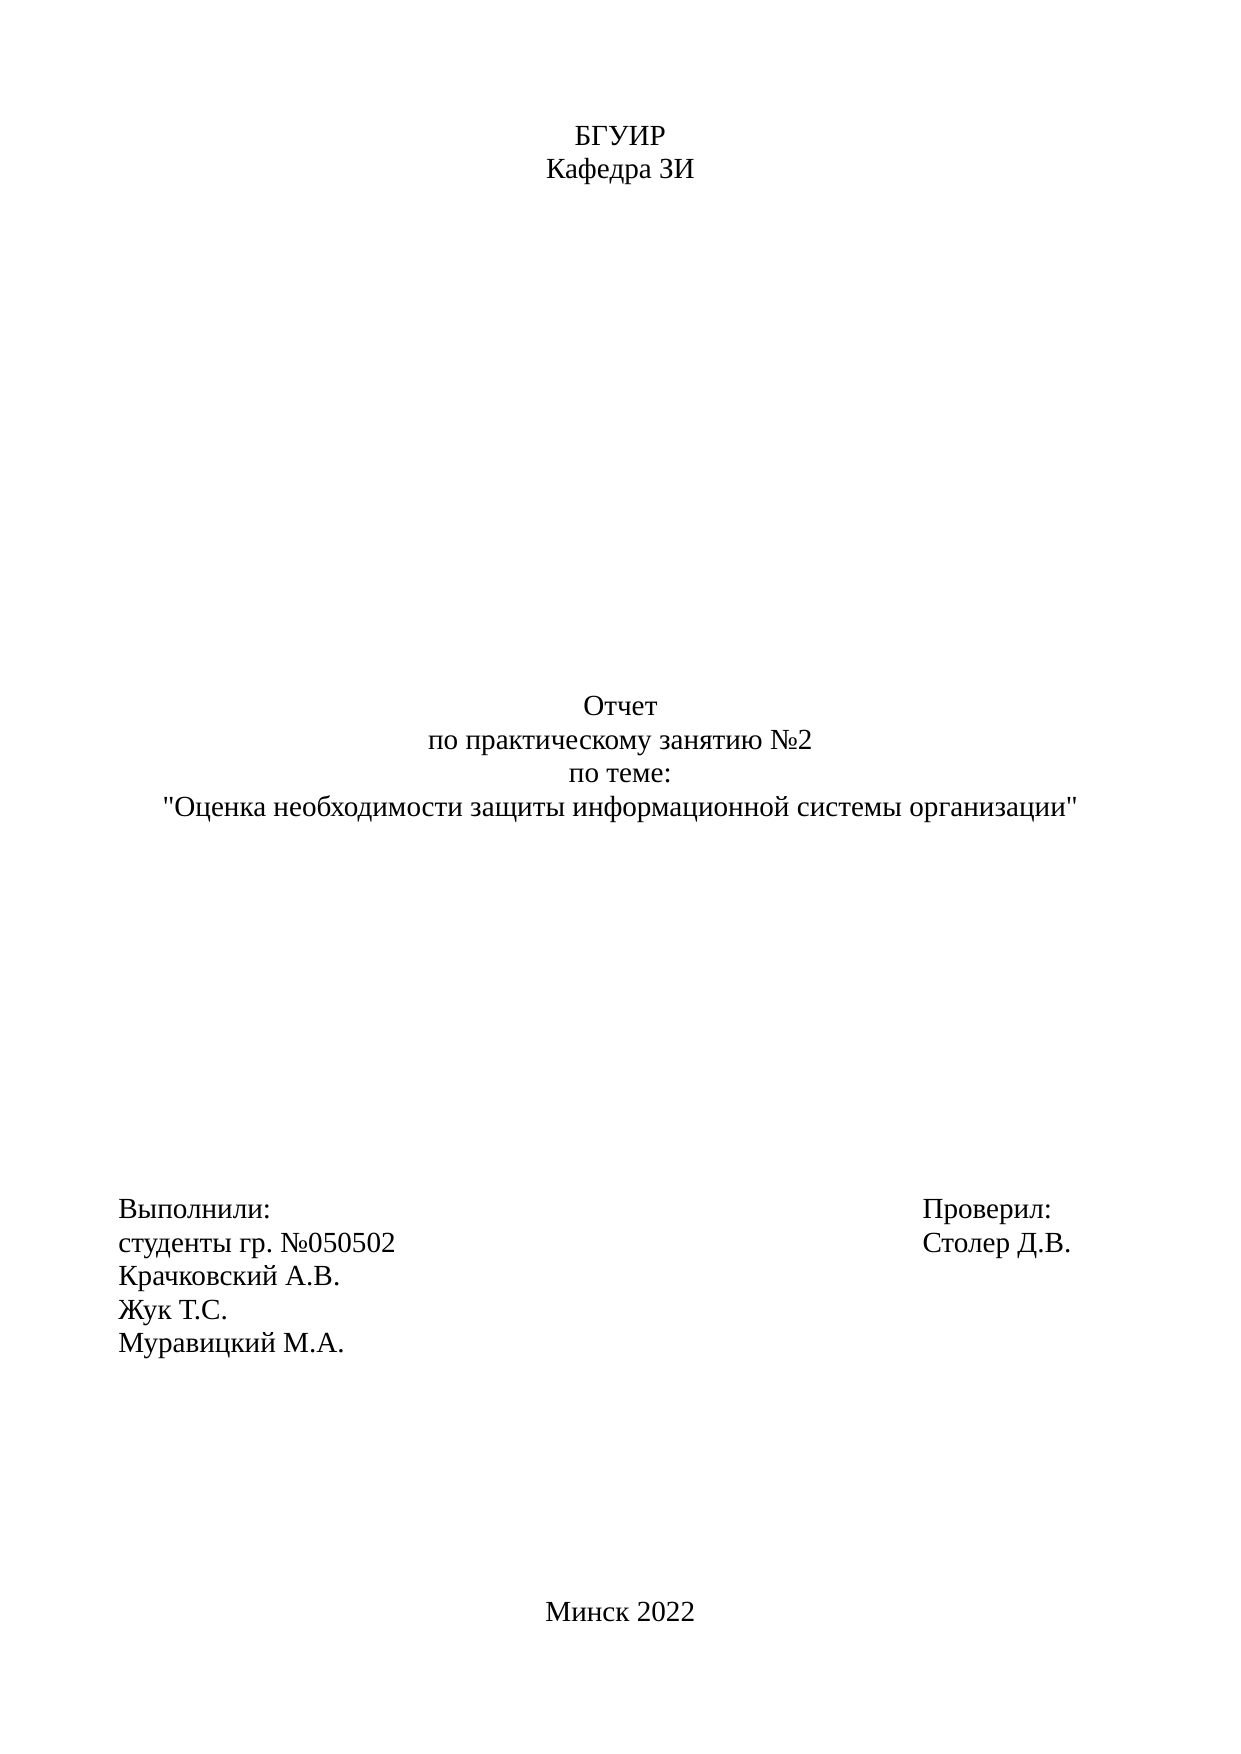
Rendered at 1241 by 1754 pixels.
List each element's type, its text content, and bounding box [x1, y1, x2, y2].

text "Оценка необходимости защиты информационной системы организации" [118, 789, 1122, 822]
text Отчет [118, 688, 1122, 722]
text Крачковский А.В. [118, 1258, 1122, 1292]
text Минск 2022 [118, 1594, 1122, 1627]
text по практическому занятию №2 [118, 722, 1122, 755]
text по теме: [118, 755, 1122, 789]
text Муравицкий М.А. [118, 1326, 1122, 1359]
text Жук Т.С. [118, 1292, 1122, 1326]
text БГУИР [118, 118, 1122, 152]
text Выполнили: Проверил: [118, 1191, 1122, 1225]
text Кафедра ЗИ [118, 152, 1122, 185]
text студенты гр. №050502 Столер Д.В. [118, 1225, 1122, 1258]
